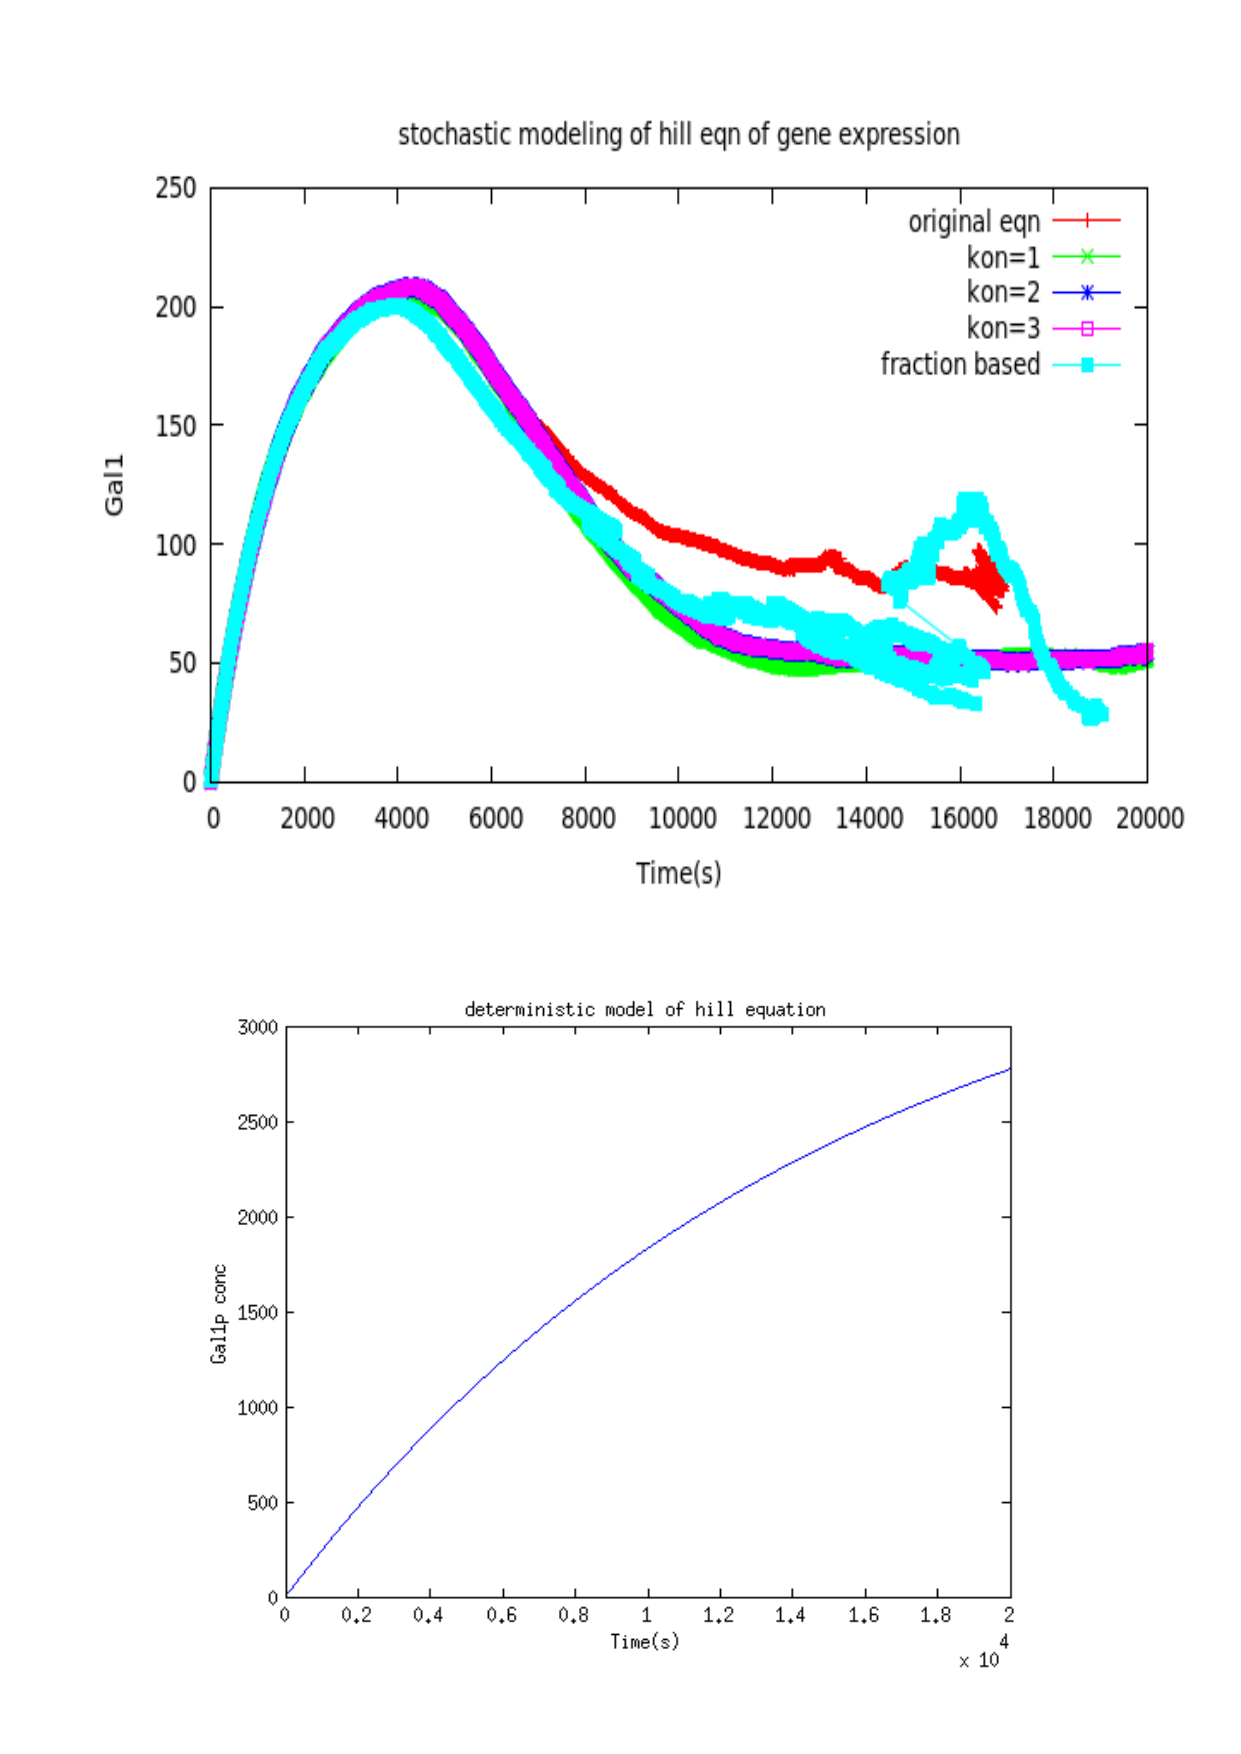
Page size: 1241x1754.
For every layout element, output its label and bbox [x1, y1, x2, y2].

picture [165, 973, 1099, 1674]
picture [92, 79, 1188, 897]
